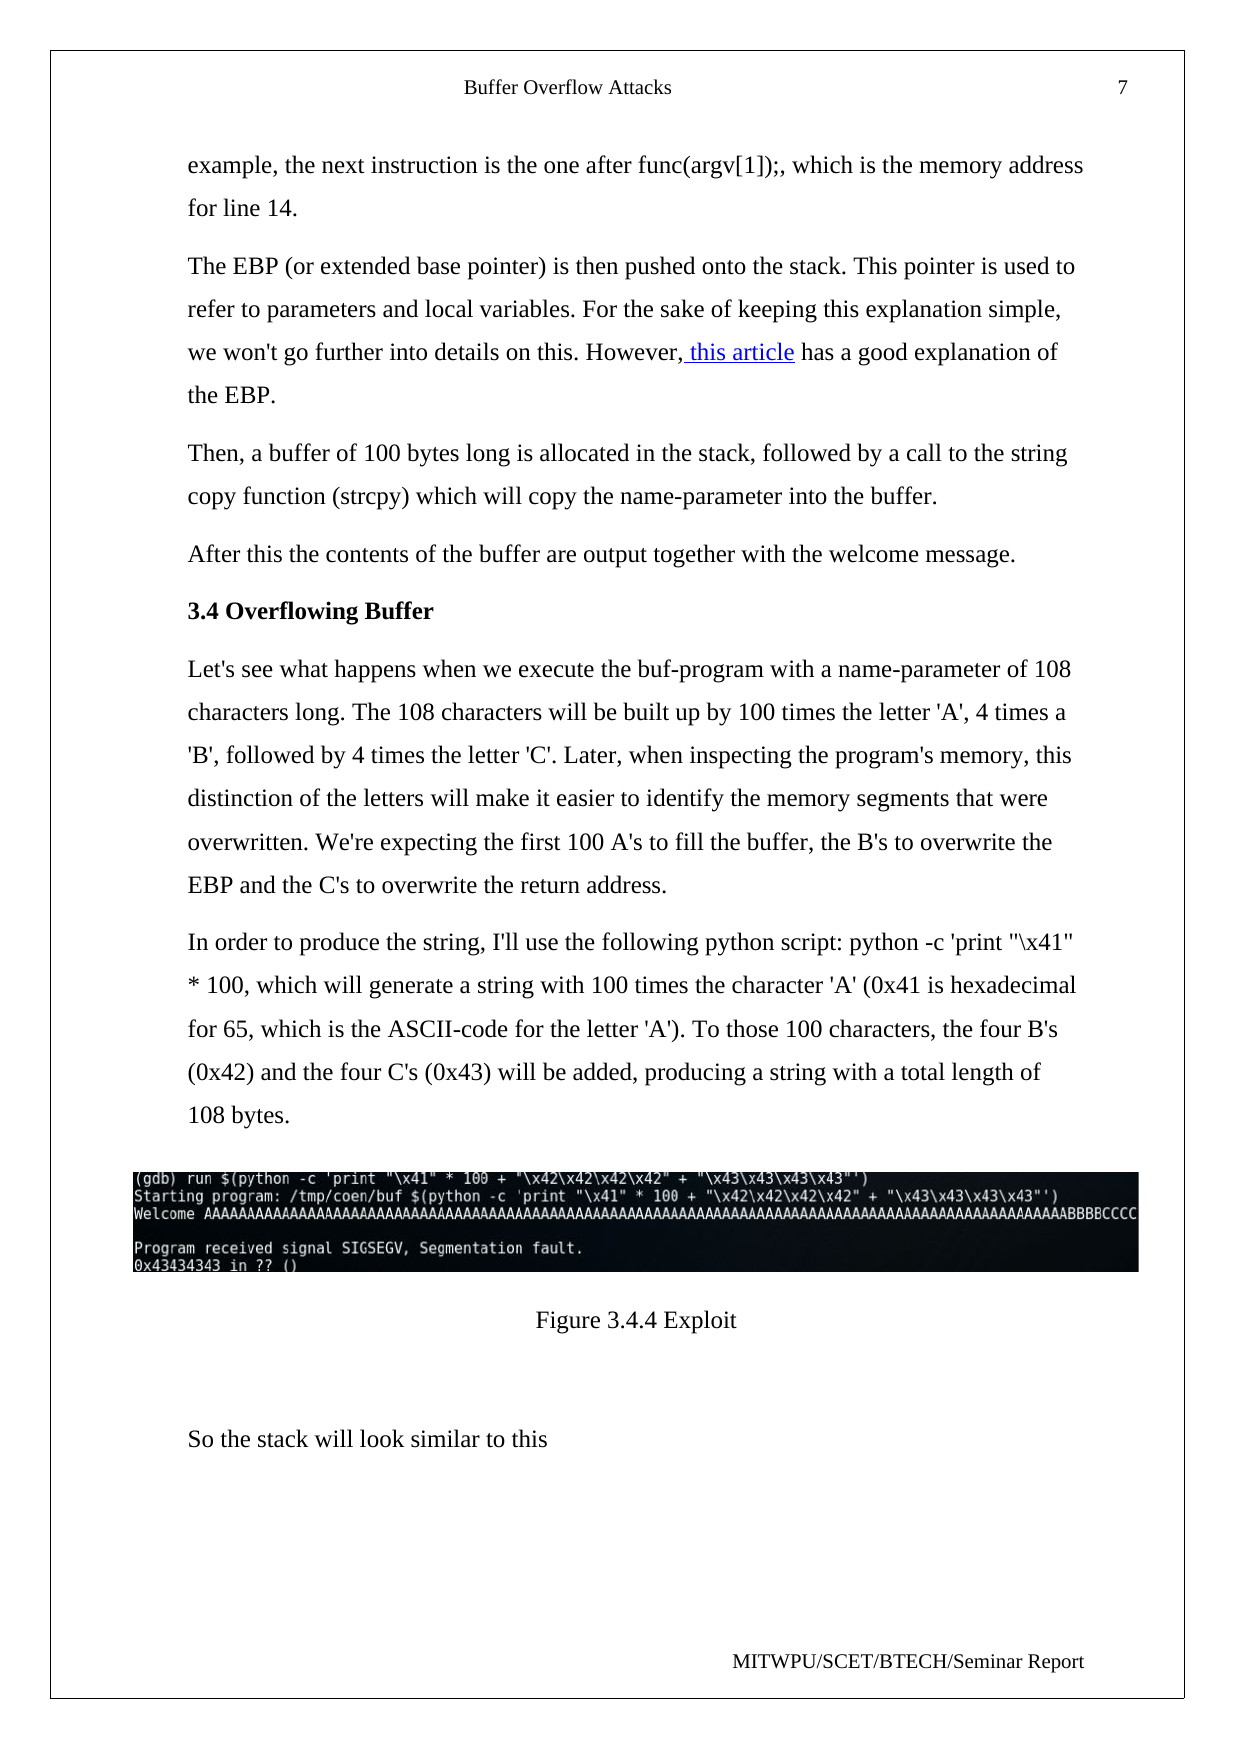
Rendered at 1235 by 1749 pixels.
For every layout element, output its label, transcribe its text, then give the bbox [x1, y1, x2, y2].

text Then, a buffer of 100 bytes long is allocated in the stack, followed by a call to the string copy function (strcpy) which will copy the name-parameter into the buffer. [187, 438, 1084, 510]
text example, the next instruction is the one after func(argv[1]);, which is the memory address for line 14. [187, 150, 1084, 222]
text [187, 1158, 1084, 1172]
text So the stack will look similar to this [187, 1424, 1084, 1453]
text Let's see what happens when we execute the buf-program with a name-parameter of 108 characters long. The 108 characters will be built up by 100 times the letter 'A', 4 times a 'B', followed by 4 times the letter 'C'. Later, when inspecting the program's memory, this distinction of the letters will make it easier to identify the memory segments that were overwritten. We're expecting the first 100 A's to fill the buffer, the B's to overwrite the EBP and the C's to overwrite the return address. [187, 654, 1084, 898]
text Figure 3.4.4 Exploit [187, 1272, 1084, 1333]
text 3.4 Overflowing Buffer [187, 596, 1084, 625]
text The EBP (or extended base pointer) is then pushed onto the stack. This pointer is used to refer to parameters and local variables. For the sake of keeping this explanation simple, we won't go further into details on this. However, this article has a good explanation of the EBP. [187, 251, 1084, 409]
text In order to produce the string, I'll use the following python script: python -c 'print "\x41" * 100, which will generate a string with 100 times the character 'A' (0x41 is hexadecimal for 65, which is the ASCII-code for the letter 'A'). To those 100 characters, the four B's (0x42) and the four C's (0x43) will be added, producing a string with a total length of 108 bytes. [187, 927, 1084, 1129]
picture [133, 1172, 1139, 1272]
text After this the contents of the buffer are output together with the welcome message. [187, 539, 1084, 567]
